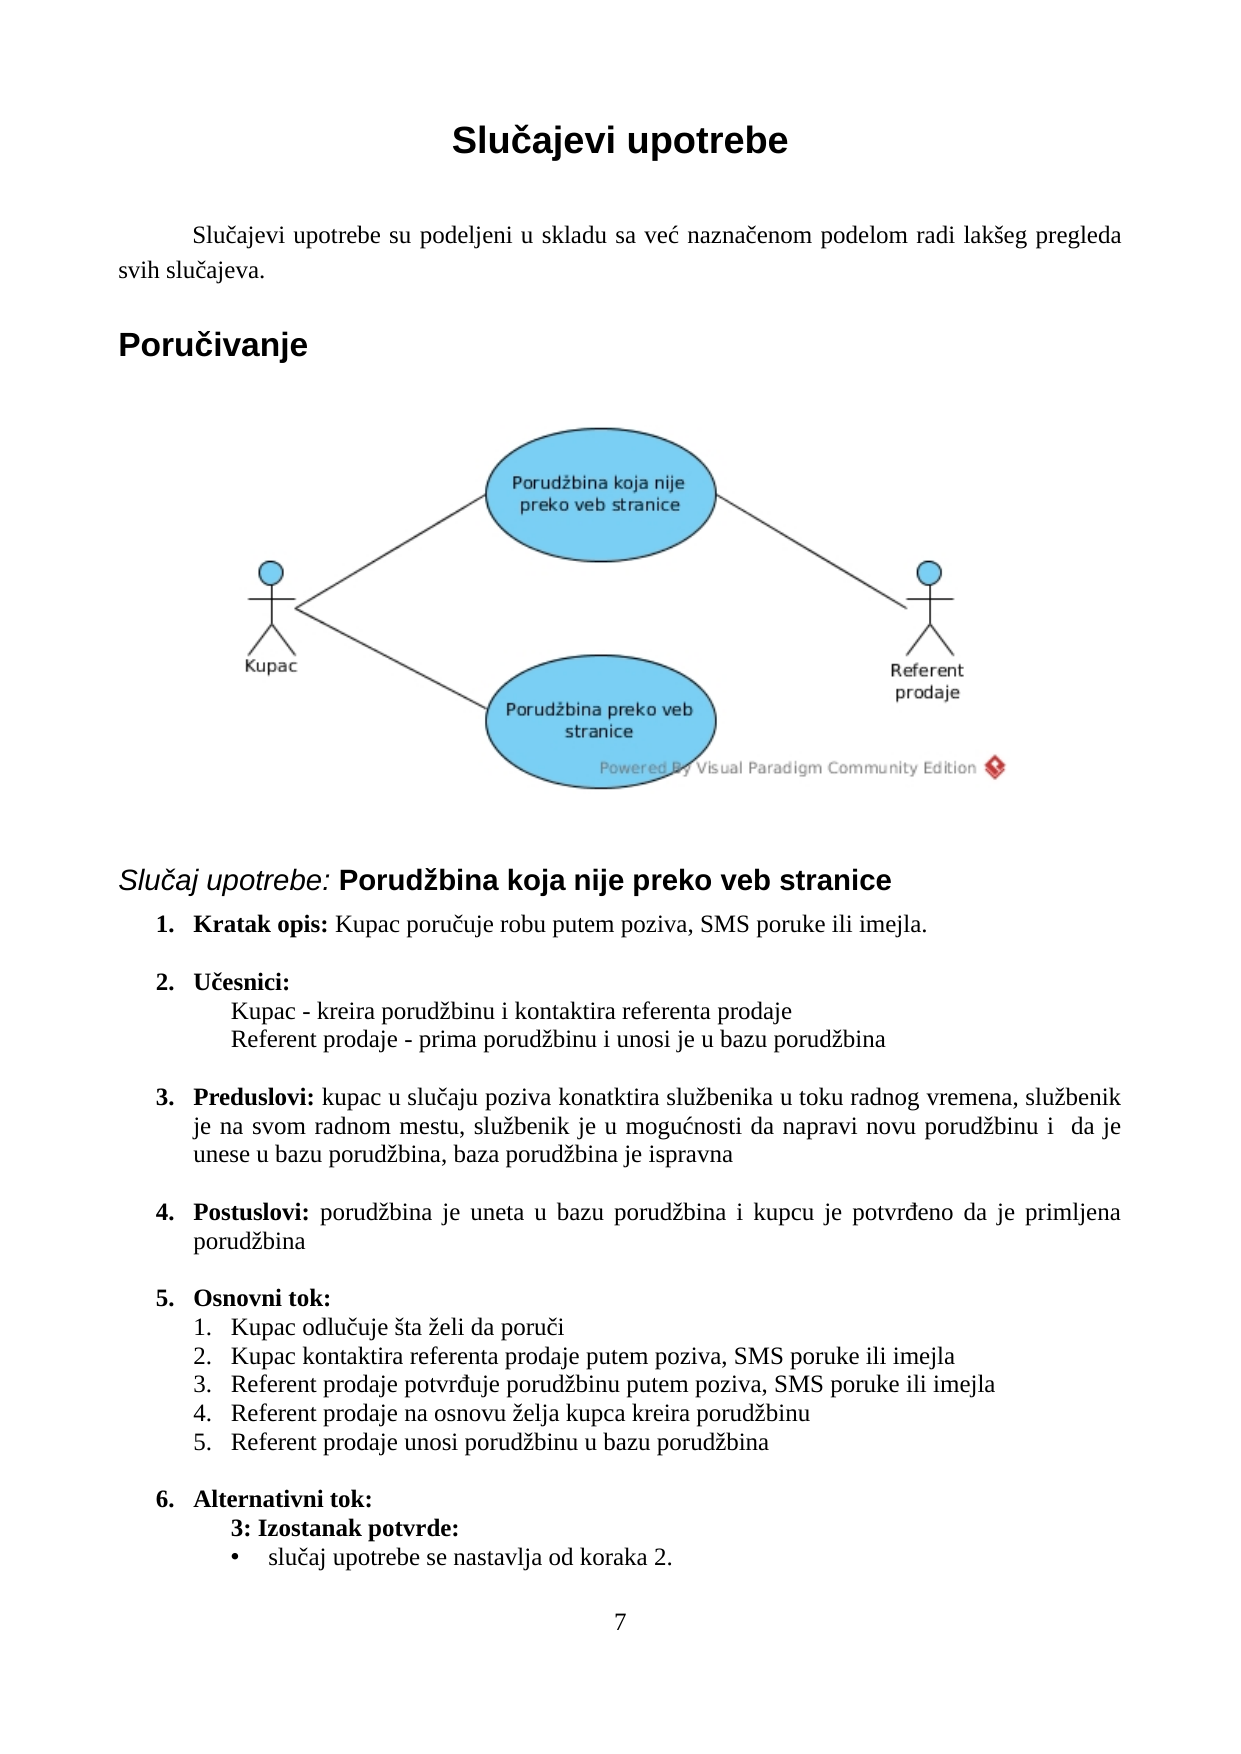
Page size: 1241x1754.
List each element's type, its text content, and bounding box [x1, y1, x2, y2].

list Kupac odlučuje šta želi da poruči [193, 1312, 1122, 1341]
list 3: Izostanak potvrde: [193, 1513, 1122, 1542]
list Preduslovi: kupac u slučaju poziva konatktira službenika u toku radnog vremena, službenik je na svom radnom mestu, službenik je u mogućnosti da napravi novu porudžbinu i da je unese u bazu porudžbina, baza porudžbina je ispravna [156, 1082, 1122, 1168]
list Kratak opis: Kupac poručuje robu putem poziva, SMS poruke ili imejla. [156, 909, 1122, 938]
subtitle Poručivanje [118, 325, 1122, 364]
list Osnovni tok: [156, 1283, 1122, 1312]
subtitle Slučaj upotrebe: Porudžbina koja nije preko veb stranice [118, 863, 1122, 897]
list slučaj upotrebe se nastavlja od koraka 2. [231, 1542, 1122, 1571]
list Alternativni tok: [156, 1484, 1122, 1513]
list Postuslovi: porudžbina je uneta u bazu porudžbina i kupcu je potvrđeno da je primljena porudžbina [156, 1197, 1122, 1254]
list Kupac - kreira porudžbinu i kontaktira referenta prodaje [193, 996, 1122, 1024]
list Referent prodaje - prima porudžbinu i unosi je u bazu porudžbina [193, 1024, 1122, 1053]
list Referent prodaje potvrđuje porudžbinu putem poziva, SMS poruke ili imejla [193, 1369, 1122, 1398]
text Slučajevi upotrebe su podeljeni u skladu sa već naznačenom podelom radi lakšeg pregleda svih slučajeva. [118, 221, 1122, 284]
list Kupac kontaktira referenta prodaje putem poziva, SMS poruke ili imejla [193, 1341, 1122, 1369]
list Učesnici: [156, 967, 1122, 996]
subtitle Slučajevi upotrebe [118, 118, 1122, 162]
picture [226, 425, 1014, 794]
list Referent prodaje na osnovu želja kupca kreira porudžbinu [193, 1398, 1122, 1427]
list Referent prodaje unosi porudžbinu u bazu porudžbina [193, 1427, 1122, 1456]
